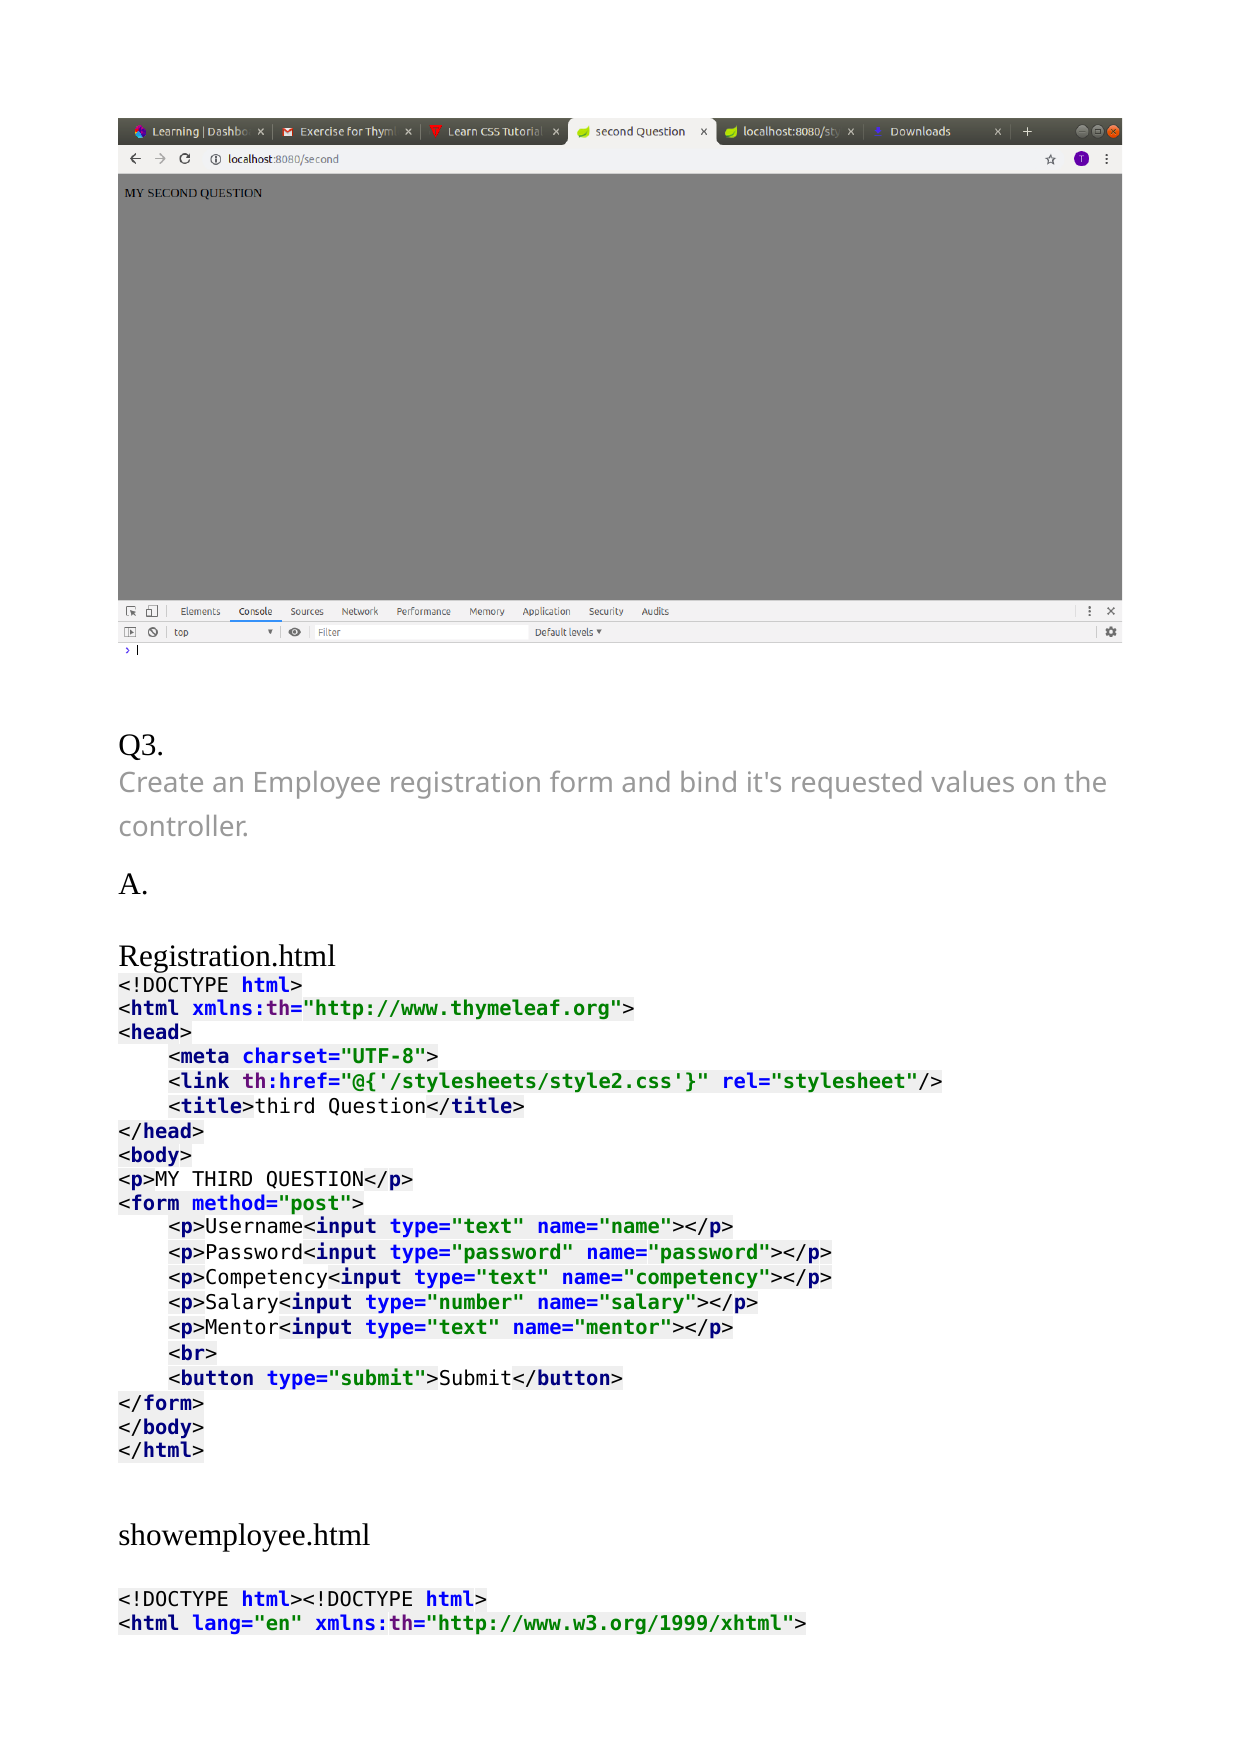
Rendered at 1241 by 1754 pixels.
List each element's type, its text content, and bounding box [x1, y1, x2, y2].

text <button type="submit">Submit</button> [118, 1366, 1122, 1391]
text <p>Salary<input type="number" name="salary"></p> [118, 1291, 1122, 1316]
text showemployee.html [118, 1516, 1122, 1552]
text Registration.html [118, 937, 1122, 973]
text <!DOCTYPE html><!DOCTYPE html> [118, 1588, 1122, 1612]
text <link th:href="@{'/stylesheets/style2.css'}" rel="stylesheet"/> [118, 1069, 1122, 1095]
text <p>Password<input type="password" name="password"></p> [118, 1240, 1122, 1265]
text <p>Mentor<input type="text" name="mentor"></p> [118, 1316, 1122, 1341]
text </head> [118, 1120, 1122, 1144]
text <html xmlns:th="http://www.thymeleaf.org"> [118, 997, 1122, 1021]
text <p>Username<input type="text" name="name"></p> [118, 1215, 1122, 1240]
text <!DOCTYPE html> [118, 973, 1122, 997]
text <p>Competency<input type="text" name="competency"></p> [118, 1265, 1122, 1291]
text A. [118, 865, 1122, 901]
text <p>MY THIRD QUESTION</p> [118, 1167, 1122, 1191]
text Create an Employee registration form and bind it's requested values on the controller. [118, 763, 1122, 845]
text </body> [118, 1415, 1122, 1439]
text <form method="post"> [118, 1191, 1122, 1215]
text <html lang="en" xmlns:th="http://www.w3.org/1999/xhtml"> [118, 1612, 1122, 1635]
text <meta charset="UTF-8"> [118, 1044, 1122, 1069]
text Q3. [118, 727, 1122, 763]
text </html> [118, 1439, 1122, 1463]
text <head> [118, 1021, 1122, 1044]
picture [118, 118, 1123, 691]
text </form> [118, 1391, 1122, 1415]
text <br> [118, 1341, 1122, 1366]
text <title>third Question</title> [118, 1095, 1122, 1120]
text <body> [118, 1144, 1122, 1167]
